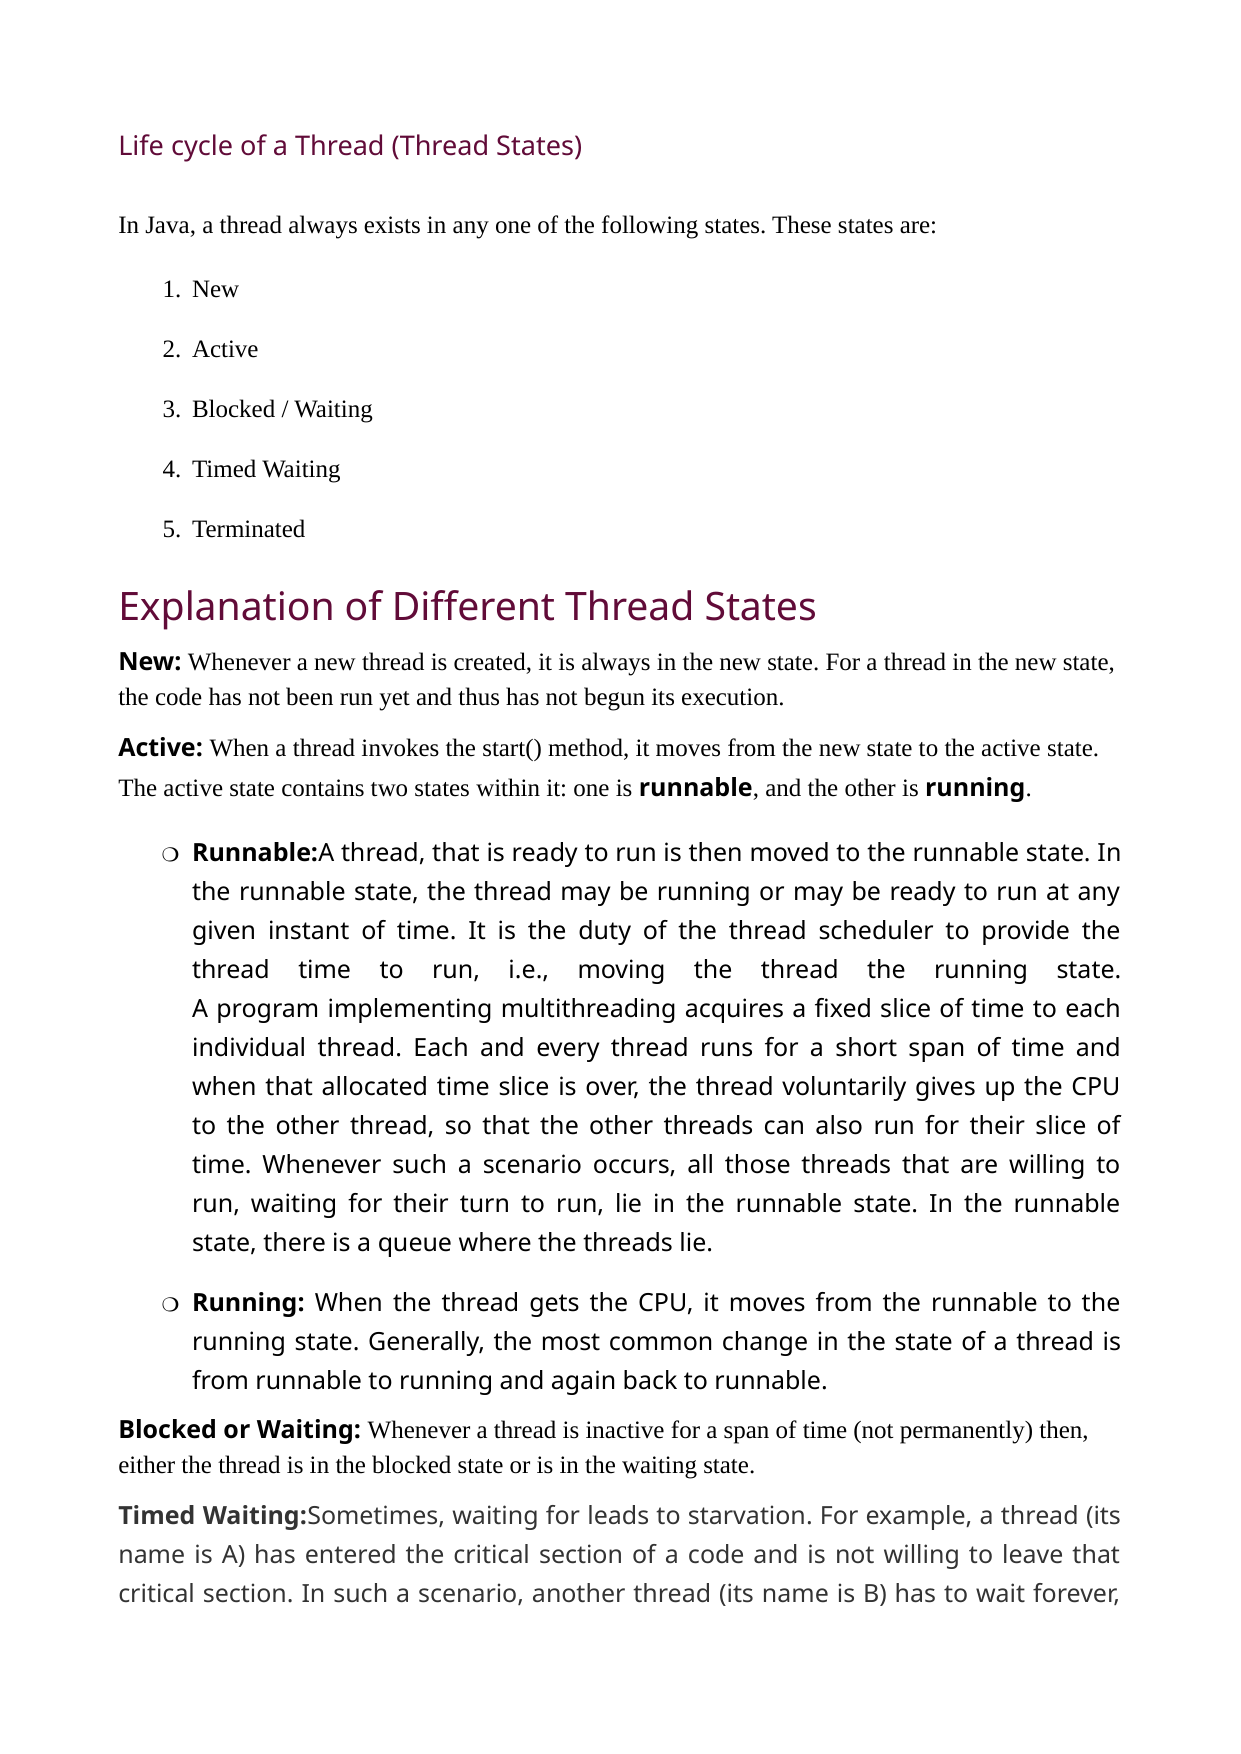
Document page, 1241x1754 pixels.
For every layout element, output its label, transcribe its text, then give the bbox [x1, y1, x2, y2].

list Terminated [162, 504, 1122, 543]
list New [162, 264, 1122, 303]
text New: Whenever a new thread is created, it is always in the new state. For a thread in the new state, the code has not been run yet and thus has not begun its execution. [118, 644, 1122, 711]
list Runnable:A thread, that is ready to run is then moved to the runnable state. In the runnable state, the thread may be running or may be ready to run at any given instant of time. It is the duty of the thread scheduler to provide the thread time to run, i.e., moving the thread the running state. A program implementing multithreading acquires a fixed slice of time to each individual thread. Each and every thread runs for a short span of time and when that allocated time slice is over, the thread voluntarily gives up the CPU to the other thread, so that the other threads can also run for their slice of time. Whenever such a scenario occurs, all those threads that are willing to run, waiting for their turn to run, lie in the runnable state. In the runnable state, there is a queue where the threads lie. [162, 829, 1122, 1259]
text Active: When a thread invokes the start() method, it moves from the new state to the active state. The active state contains two states within it: one is runnable, and the other is running. [118, 730, 1122, 803]
list Blocked / Waiting [162, 384, 1122, 423]
list Active [162, 324, 1122, 363]
text Blocked or Waiting: Whenever a thread is inactive for a span of time (not permanently) then, either the thread is in the blocked state or is in the waiting state. [118, 1411, 1122, 1478]
subtitle Life cycle of a Thread (Thread States) [118, 126, 1122, 163]
text Timed Waiting:Sometimes, waiting for leads to starvation. For example, a thread (its name is A) has entered the critical section of a code and is not willing to leave that critical section. In such a scenario, another thread (its name is B) has to wait forever, [118, 1497, 1122, 1610]
list Timed Waiting [162, 444, 1122, 483]
text In Java, a thread always exists in any one of the following states. These states are: [118, 177, 1122, 239]
list Running: When the thread gets the CPU, it moves from the runnable to the running state. Generally, the most common change in the state of a thread is from runnable to running and again back to runnable. [162, 1280, 1122, 1397]
subtitle Explanation of Different Thread States [118, 578, 1122, 632]
